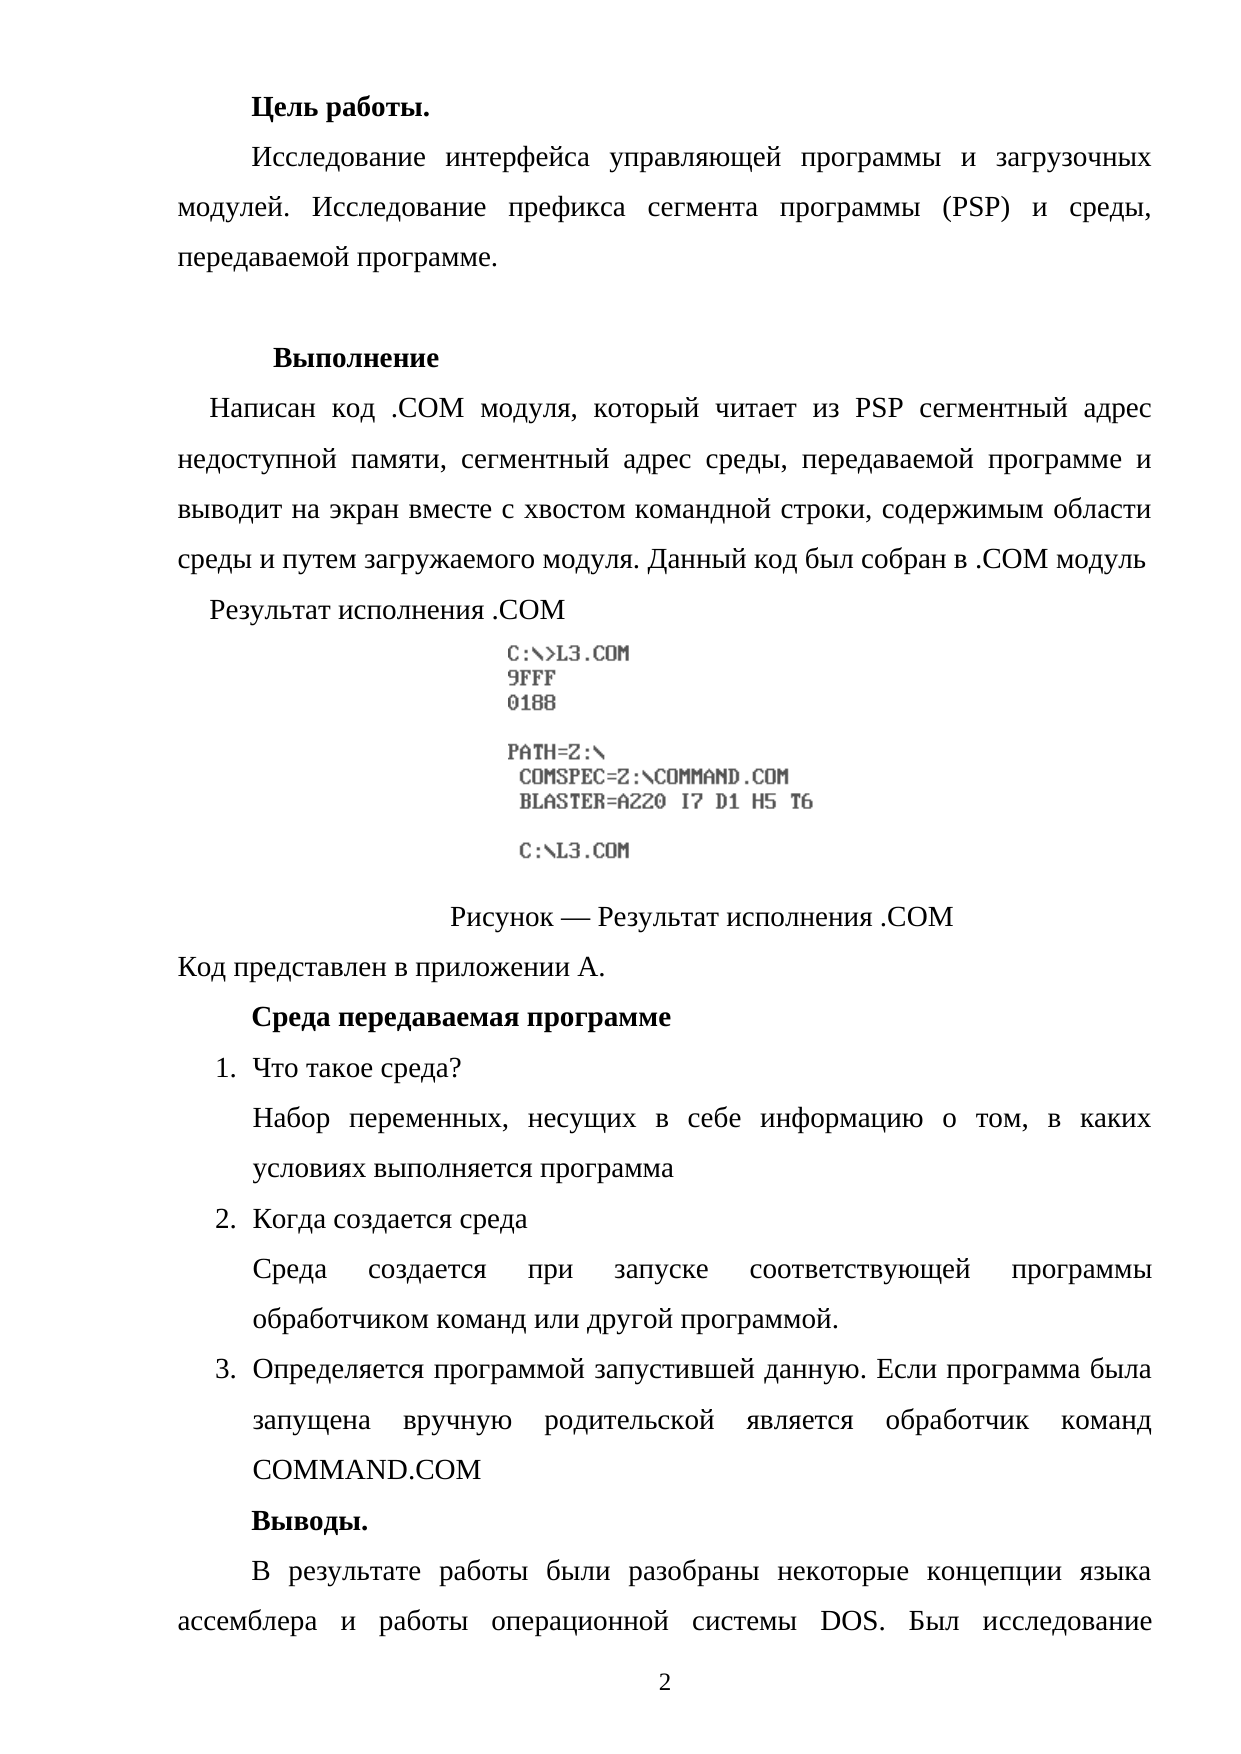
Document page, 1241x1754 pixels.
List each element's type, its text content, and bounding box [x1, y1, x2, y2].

picture [508, 642, 822, 866]
list Когда создается среда [215, 1201, 1152, 1234]
list Определяется программой запустившей данную. Если программа была запущена вручную родительской является обработчик команд COMMAND.COM [215, 1352, 1152, 1486]
text Среда передаваемая программе [177, 999, 1152, 1033]
text Выполнение [241, 340, 1152, 374]
text Исследование интерфейса управляющей программы и загрузочных модулей. Исследование префикса сегмента программы (PSP) и среды, передаваемой программе. [177, 139, 1152, 273]
text Выводы. [177, 1503, 1152, 1536]
text Рисунок — Результат исполнения .COM [177, 642, 1152, 932]
list Что такое среда? [215, 1050, 1152, 1083]
text Цель работы. [236, 89, 1152, 122]
text В результате работы были разобраны некоторые концепции языка ассемблера и работы операционной системы DOS. Был исследование [177, 1553, 1152, 1637]
list Среда создается при запуске соответствующей программы обработчиком команд или другой программой. [215, 1251, 1152, 1335]
text Написан код .COM модуля, который читает из PSP сегментный адрес недоступной памяти, сегментный адрес среды, передаваемой программе и выводит на экран вместе с хвостом командной строки, содержимым области среды и путем загружаемого модуля. Данный код был собран в .COM модуль [177, 391, 1152, 575]
list Набор переменных, несущих в себе информацию о том, в каких условиях выполняется программа [215, 1100, 1152, 1184]
text Результат исполнения .COM [177, 592, 1152, 625]
text Код представлен в приложении А. [177, 949, 1152, 983]
